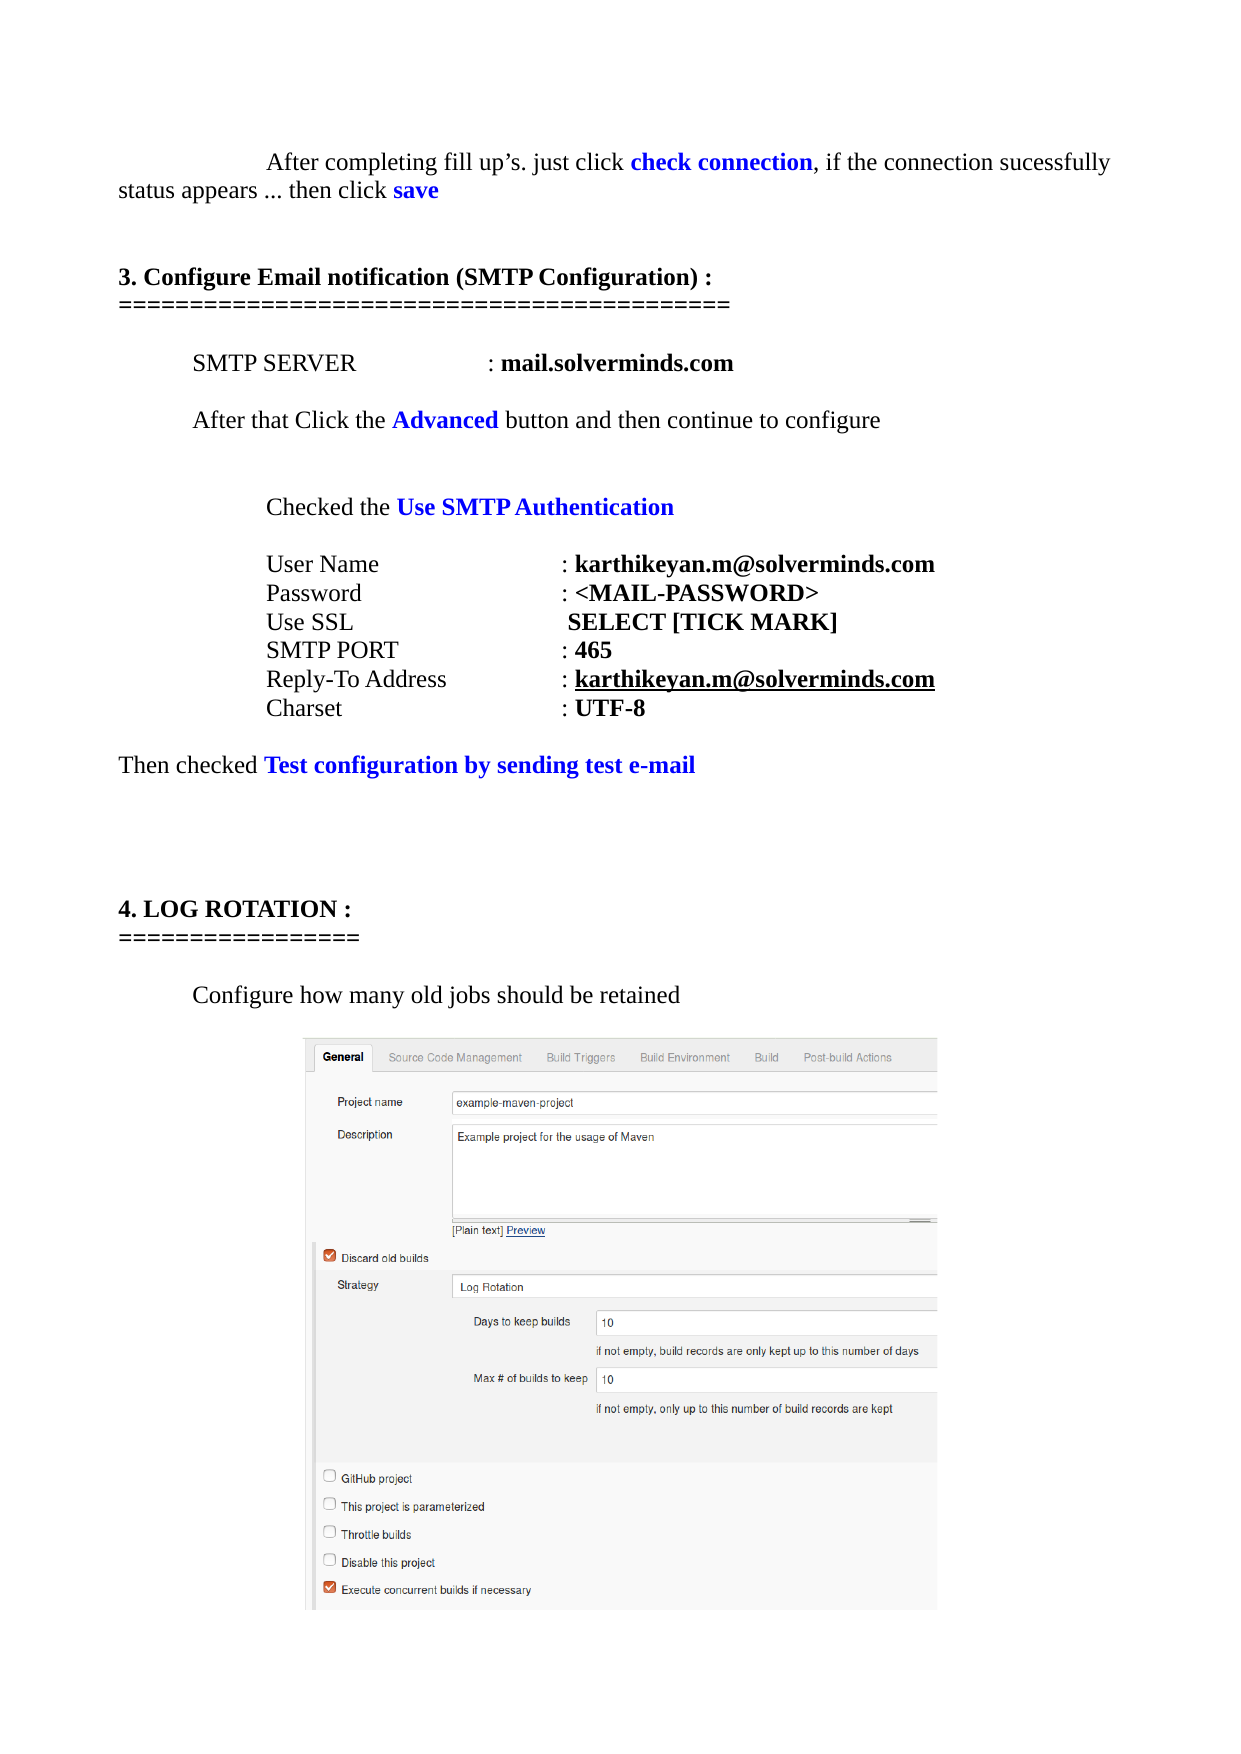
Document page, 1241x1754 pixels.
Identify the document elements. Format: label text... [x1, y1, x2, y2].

text =========================================== [118, 291, 1122, 319]
picture [302, 1037, 938, 1610]
text Then checked Test configuration by sending test e-mail [118, 751, 1122, 779]
text Configure how many old jobs should be retained [118, 981, 1122, 1009]
text SMTP SERVER : mail.solverminds.com [118, 348, 1122, 377]
text Password : <MAIL-PASSWORD> [118, 578, 1122, 607]
text Reply-To Address : karthikeyan.m@solverminds.com [118, 664, 1122, 693]
text SMTP PORT : 465 [118, 636, 1122, 664]
text User Name : karthikeyan.m@solverminds.com [118, 549, 1122, 578]
text Use SSL SELECT [TICK MARK] [118, 607, 1122, 636]
text After completing fill up’s. just click check connection, if the connection sucessfully status appears ... then click save [118, 147, 1122, 204]
text After that Click the Advanced button and then continue to configure [118, 406, 1122, 434]
text 3. Configure Email notification (SMTP Configuration) : [118, 262, 1122, 291]
text ================= [118, 923, 1122, 952]
text Checked the Use SMTP Authentication [118, 492, 1122, 521]
text Charset : UTF-8 [118, 693, 1122, 722]
text 4. LOG ROTATION : [118, 894, 1122, 923]
